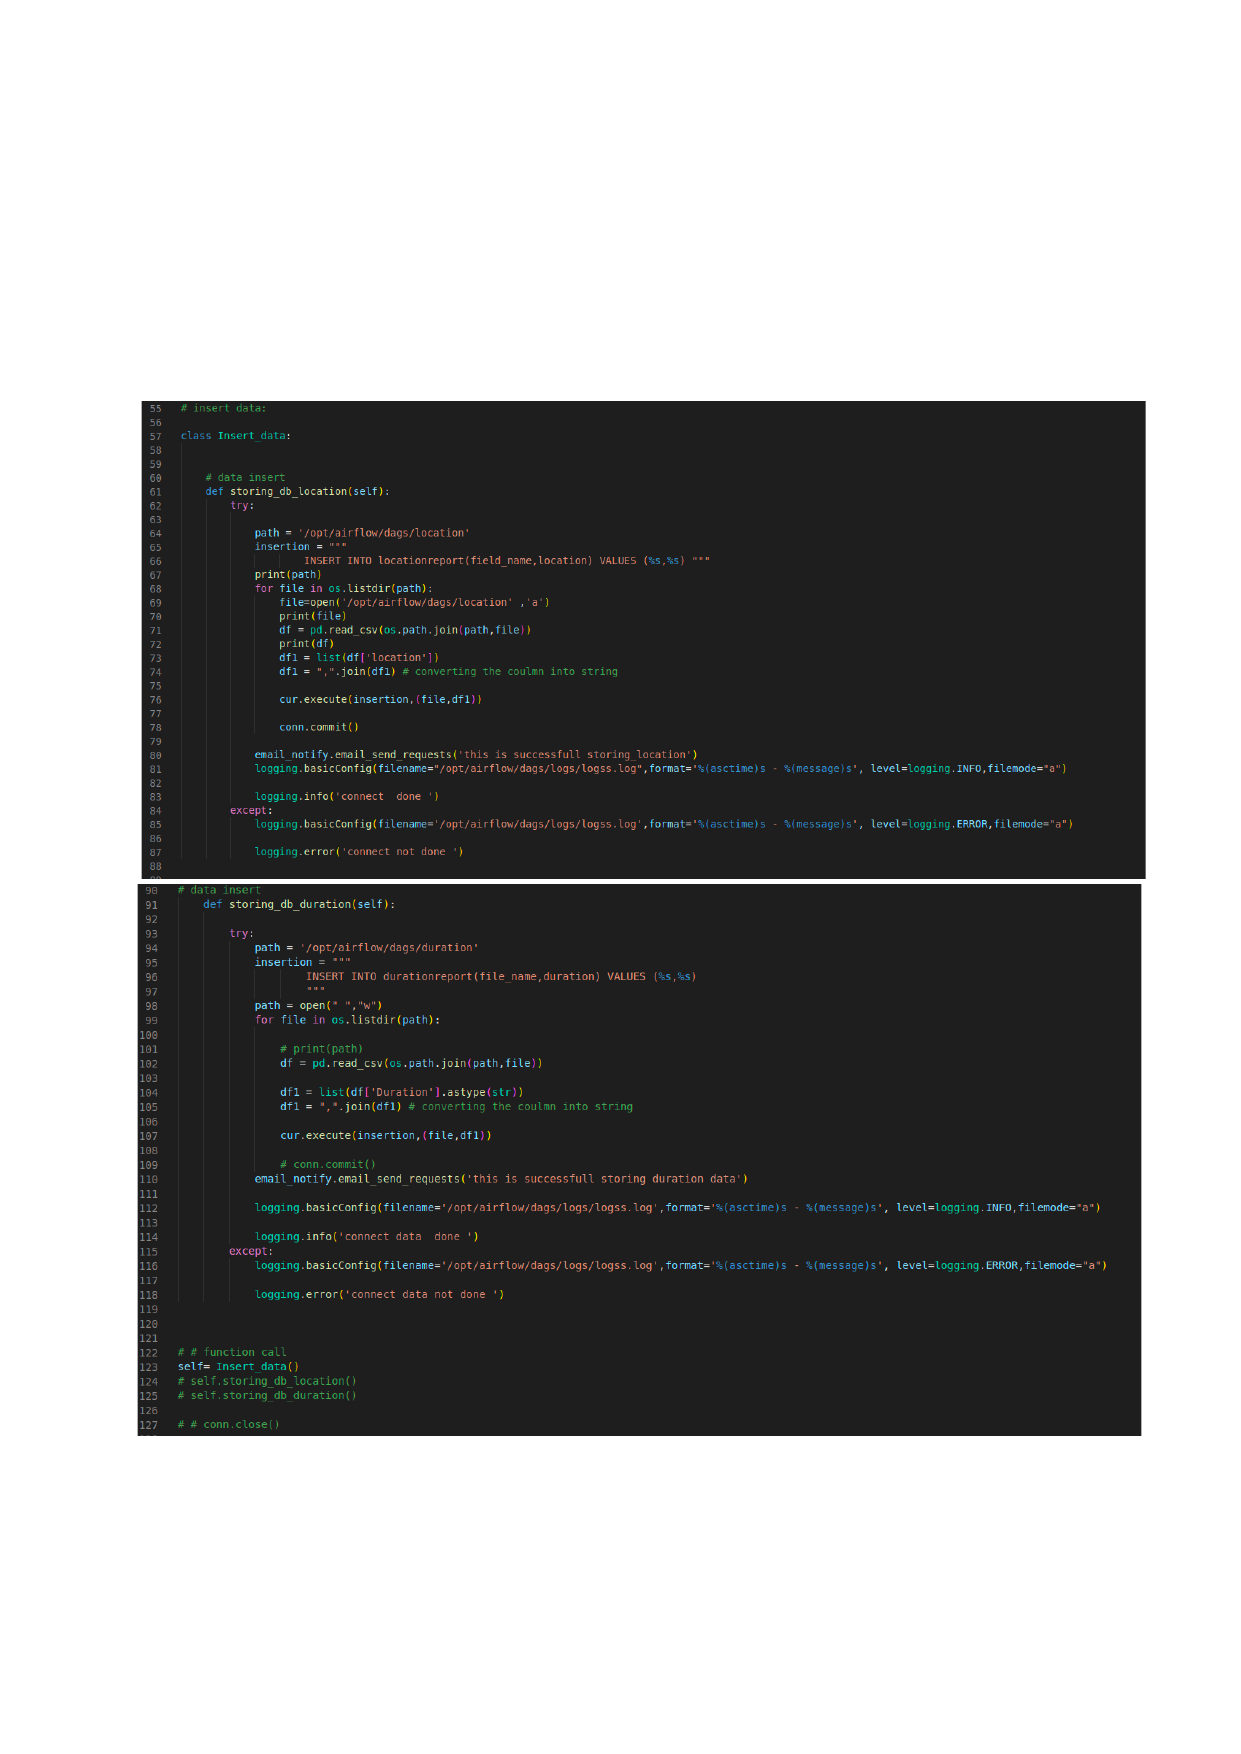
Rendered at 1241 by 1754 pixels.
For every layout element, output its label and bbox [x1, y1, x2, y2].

picture [137, 884, 1142, 1436]
picture [141, 401, 1146, 879]
